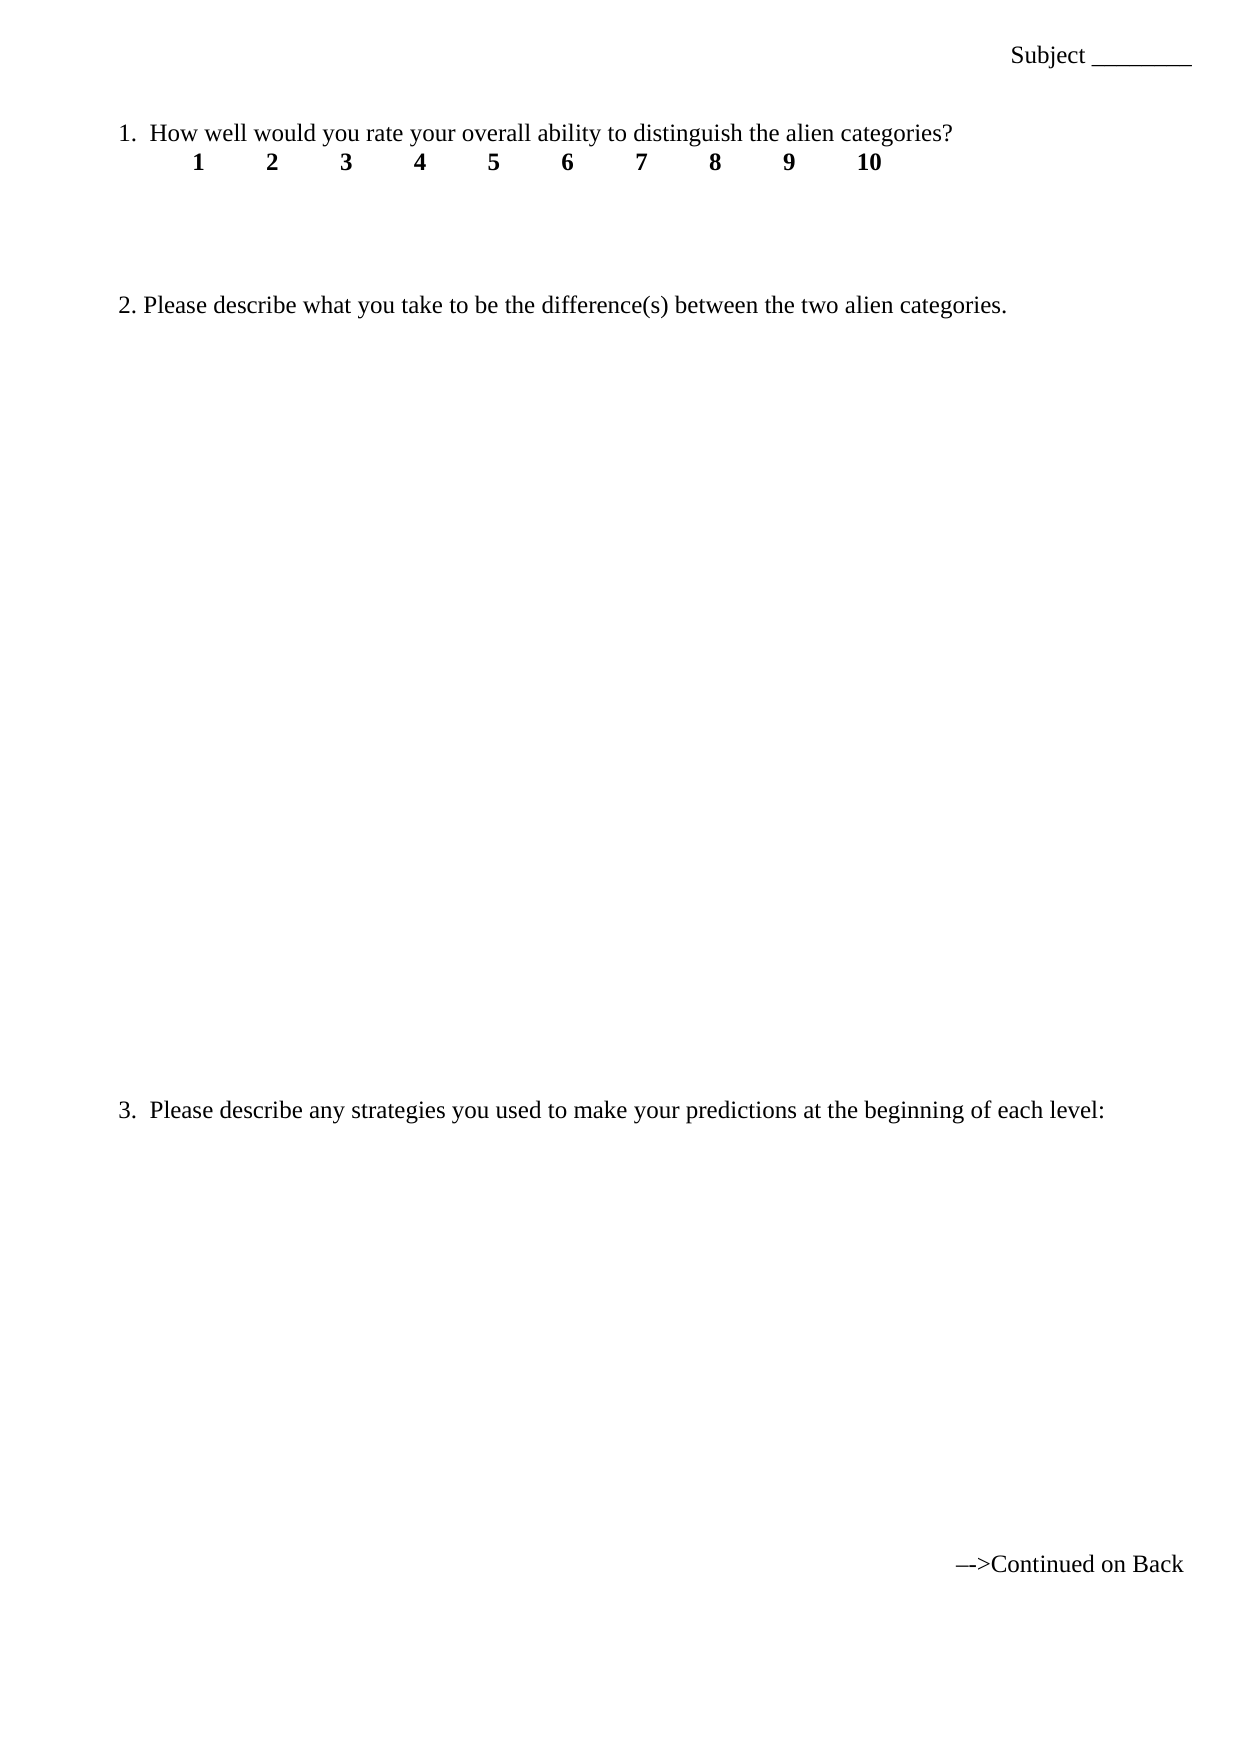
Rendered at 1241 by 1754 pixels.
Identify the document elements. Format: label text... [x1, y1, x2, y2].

text 1. How well would you rate your overall ability to distinguish the alien categories? [118, 118, 1122, 147]
text Subject ________ [1010, 40, 1192, 69]
text 1 2 3 4 5 6 7 8 9 10 [118, 147, 1122, 176]
text –->Continued on Back [956, 1549, 1183, 1578]
text 2. Please describe what you take to be the difference(s) between the two alien categories. [118, 291, 1122, 319]
text 3. Please describe any strategies you used to make your predictions at the beginning of each level: [118, 1096, 1122, 1124]
